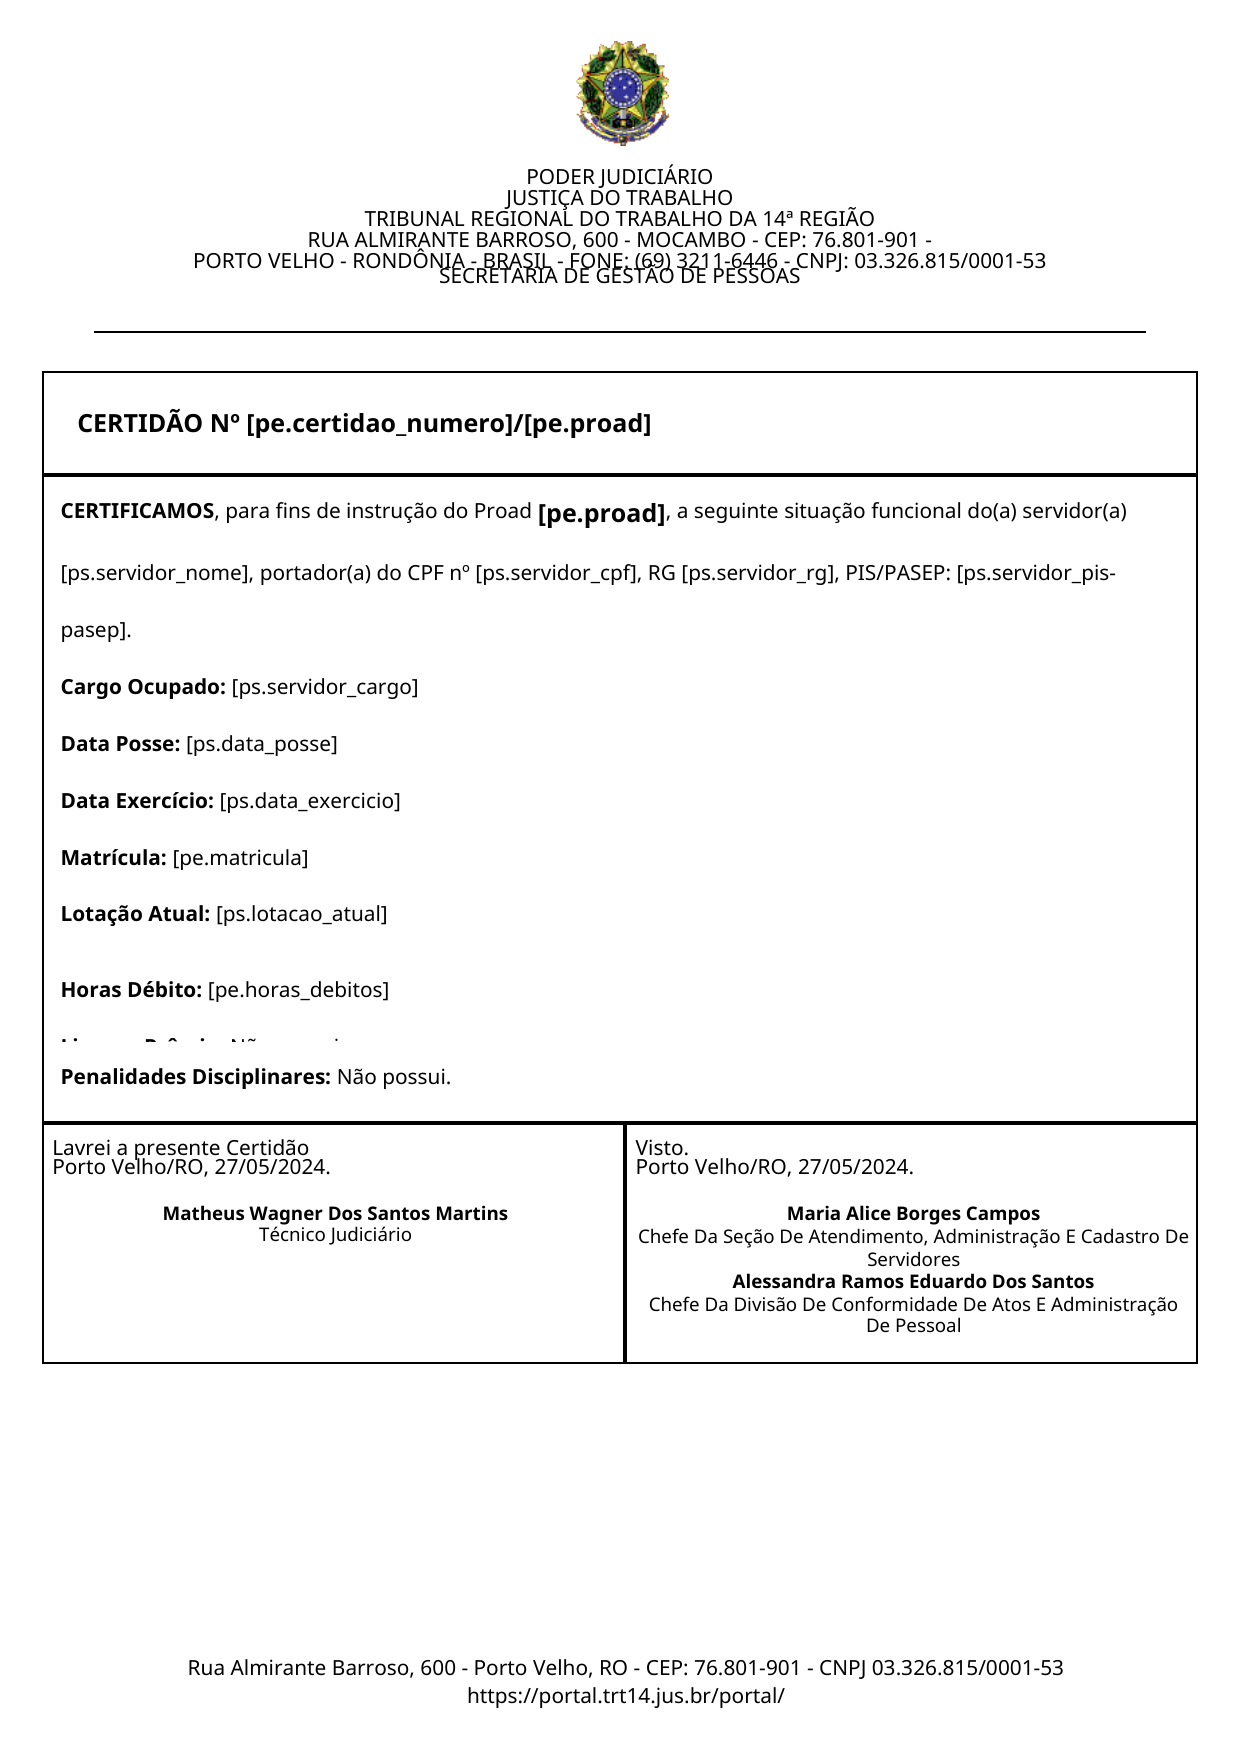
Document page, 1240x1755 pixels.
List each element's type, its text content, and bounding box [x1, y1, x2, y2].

table_cell [0, 475, 42, 1123]
table_cell [1198, 1123, 1239, 1364]
table_cell Matheus Wagner Dos Santos Martins Técnico Judiciário [44, 1192, 623, 1325]
table_cell [575, 333, 625, 371]
table_header [1142, 0, 1146, 42]
table_header [1198, 0, 1239, 42]
table_cell [669, 42, 679, 146]
table_cell [42, 163, 94, 333]
table_cell PODER JUDICIÁRIO JUSTIÇA DO TRABALHO TRIBUNAL REGIONAL DO TRABALHO DA 14ª REGIÃO RUA ALMIRANTE BARROSO, 600 - MOCAMBO - CEP: 76.801-901 - PORTO VELHO - RONDÔNIA - BRASIL - FONE: (69) 3211-6446 - CNPJ: 03.326.815/0001-53 SECRETARIA DE GESTÃO DE PESSOAS [94, 163, 1146, 331]
table_cell [1142, 333, 1146, 371]
table_header [1183, 477, 1196, 496]
table_header [94, 0, 110, 42]
table_cell [0, 146, 42, 162]
table_cell [1198, 1650, 1239, 1712]
table_cell [0, 371, 42, 475]
table_header [575, 0, 625, 41]
picture [575, 41, 669, 146]
table_cell [94, 333, 110, 371]
table_cell Penalidades Disciplinares: Não possui. [60, 1063, 1183, 1104]
table_cell [60, 963, 1183, 975]
table_cell [1183, 1050, 1196, 1062]
table_cell [110, 146, 575, 162]
table_cell [625, 333, 679, 371]
table_cell [44, 1063, 60, 1104]
table_cell [575, 1365, 625, 1650]
table_cell [1198, 146, 1239, 162]
table_cell [1142, 1650, 1146, 1712]
table_cell [679, 146, 1142, 162]
table_cell [0, 1650, 42, 1712]
table_cell Rua Almirante Barroso, 600 - Porto Velho, RO - CEP: 76.801-901 - CNPJ 03.326.815/0001-53 https://portal.trt14.jus.br/portal/ [110, 1650, 1142, 1712]
table_header [625, 0, 679, 42]
table_cell [0, 1365, 42, 1650]
table_cell [94, 146, 110, 162]
table_cell [679, 333, 1142, 371]
table_cell [42, 1650, 94, 1712]
table_cell [94, 42, 110, 146]
table_cell [0, 42, 42, 146]
table_cell [44, 963, 60, 975]
table_cell Maria Alice Borges Campos Chefe Da Seção De Atendimento, Administração E Cadastro De Servidores Alessandra Ramos Eduardo Dos Santos Chefe Da Divisão De Conformidade De Atos E Administração De Pessoal [627, 1192, 1196, 1362]
table_cell [1183, 496, 1196, 962]
table_cell [42, 146, 94, 162]
table_cell [1198, 333, 1239, 371]
table_cell [1146, 42, 1198, 146]
table_cell [679, 42, 1142, 146]
table_header [110, 0, 575, 42]
table_cell [1198, 163, 1239, 333]
table_header [42, 0, 94, 42]
table_cell [1183, 963, 1196, 975]
table_cell [42, 42, 94, 146]
table_cell [1146, 146, 1198, 162]
table_cell [110, 1365, 575, 1650]
table_cell [625, 1365, 679, 1650]
table_cell CERTIDÃO Nº [pe.certidao_numero]/[pe.proad] [44, 373, 1196, 473]
table_cell [1142, 42, 1146, 146]
table_cell [60, 1050, 1183, 1062]
table_header [60, 477, 1183, 496]
table_cell [1146, 1650, 1198, 1712]
table_cell [1146, 163, 1198, 333]
table_cell [0, 333, 42, 371]
table_cell [1183, 975, 1196, 1050]
table_cell [1198, 1365, 1239, 1650]
table_cell [94, 1365, 110, 1650]
table_cell CERTIFICAMOS, para fins de instrução do Proad [pe.proad], a seguinte situação funcional do(a) servidor(a) [ps.servidor_nome], portador(a) do CPF nº [ps.servidor_cpf], RG [ps.servidor_rg], PIS/PASEP: [ps.servidor_pis-pasep]. Cargo Ocupado: [ps.servidor_cargo] Data Posse: [ps.data_posse] Data Exercício: [ps.data_exercicio] Matrícula: [pe.matricula] Lotação Atual: [ps.lotacao_atual] Função Atual: [ps.funcao_atual] Saldo de Férias: Não possui. [60, 496, 1183, 962]
table_cell [44, 496, 60, 962]
table_cell [0, 163, 42, 333]
table_cell [1142, 146, 1146, 162]
table_cell [44, 1325, 623, 1362]
table_header Lavrei a presente Certidão Porto Velho/RO, 27/05/2024. [44, 1125, 623, 1192]
table_header [0, 0, 42, 42]
table_cell [42, 333, 94, 371]
table_cell [1142, 1365, 1146, 1650]
table_cell [94, 1650, 110, 1712]
table_cell [1183, 1063, 1196, 1104]
table_header [679, 0, 1142, 42]
table_header [44, 477, 60, 496]
table_cell [0, 1123, 42, 1364]
table_cell [44, 975, 60, 1050]
table_header [1146, 0, 1198, 42]
table_cell Horas Débito: [pe.horas_debitos] Licença Prêmio: Não possui. [60, 975, 1183, 1050]
table_cell [44, 1104, 1196, 1121]
table_cell [42, 1365, 94, 1650]
table_cell [1198, 371, 1239, 475]
table_cell [575, 146, 625, 162]
table_cell [110, 333, 575, 371]
table_header Visto. Porto Velho/RO, 27/05/2024. [627, 1125, 1196, 1192]
table_cell [679, 1365, 1142, 1650]
table_cell [44, 1050, 60, 1062]
table_cell [1198, 475, 1239, 1123]
table_cell [1146, 1365, 1198, 1650]
table_cell [110, 42, 575, 146]
table_cell [1198, 42, 1239, 146]
table_cell [1146, 333, 1198, 371]
table_cell [625, 146, 679, 162]
